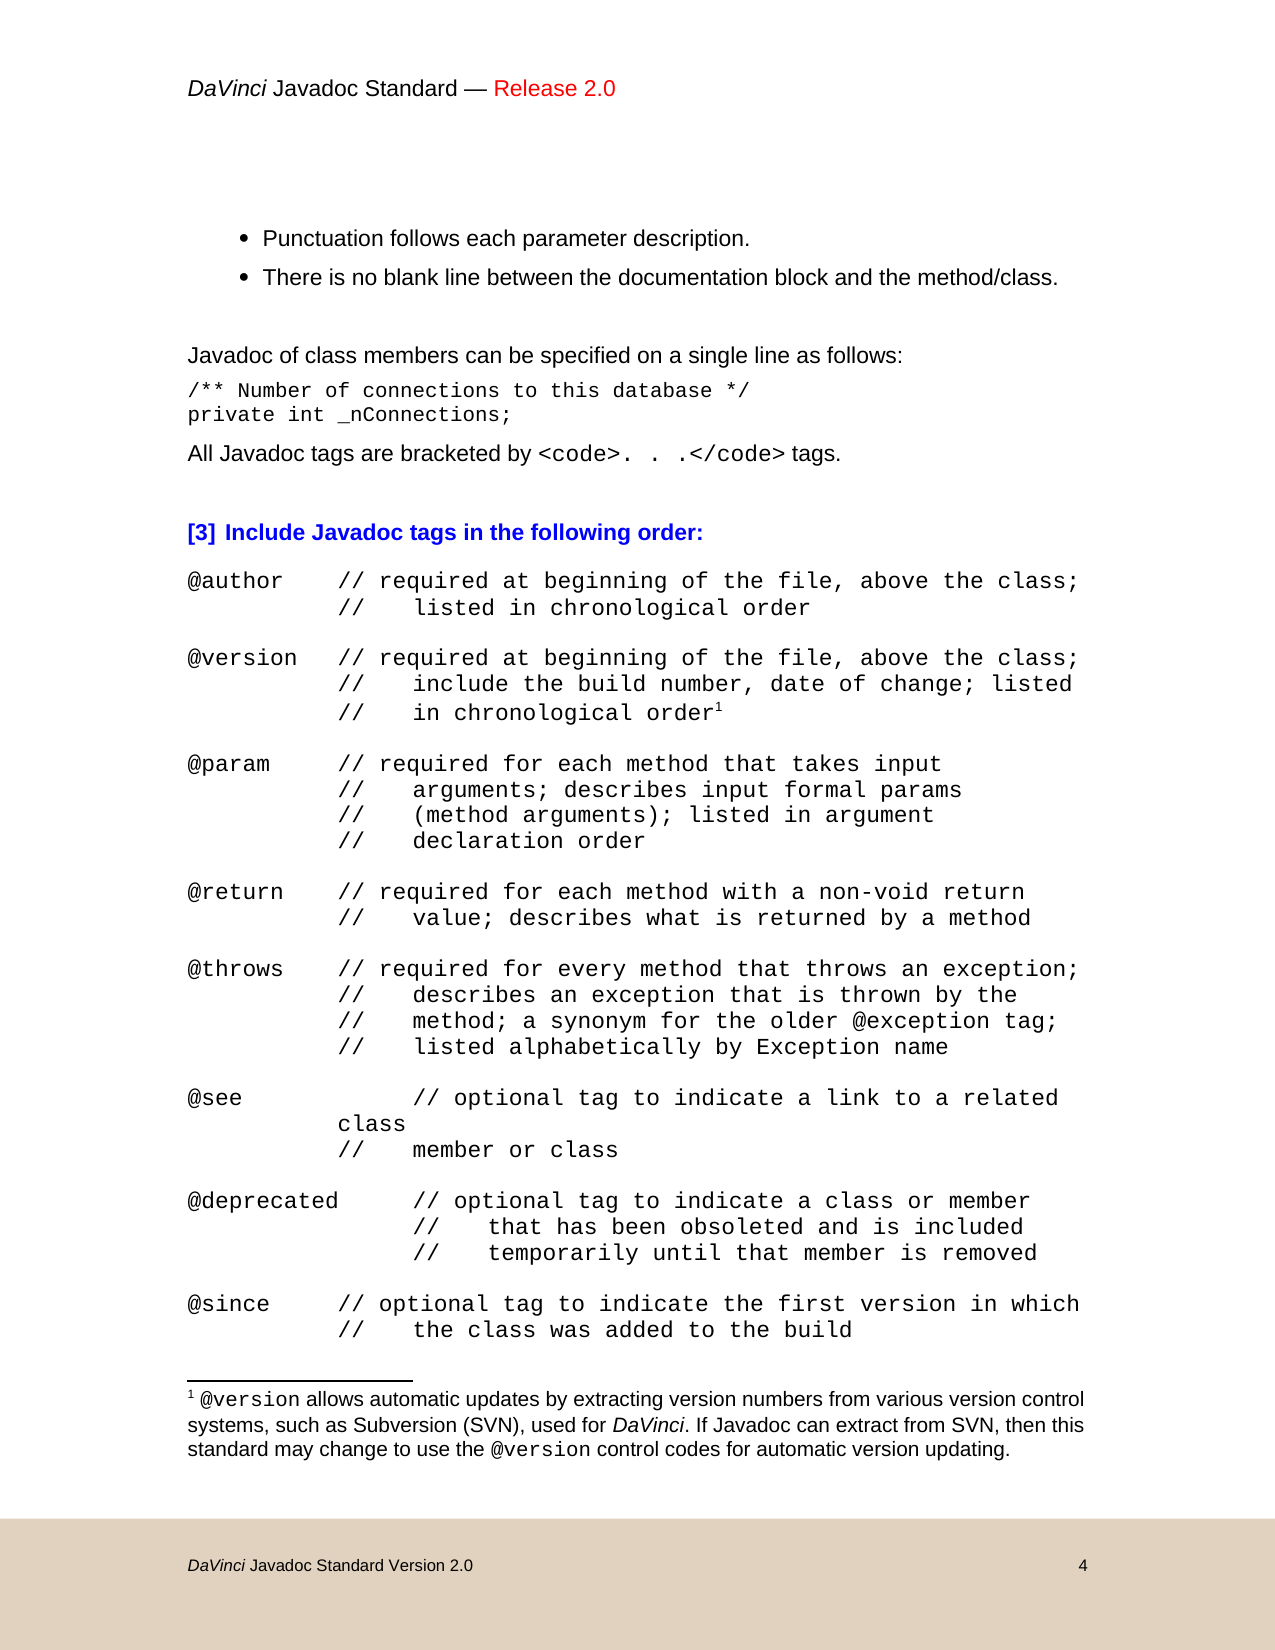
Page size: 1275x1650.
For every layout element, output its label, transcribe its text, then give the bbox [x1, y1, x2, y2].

text @return // required for each method with a non-void return // value; describes what is returned by a method [187, 881, 1087, 933]
text @version allows automatic updates by extracting version numbers from various version control systems, such as Subversion (SVN), used for DaVinci. If Javadoc can extract from SVN, then this standard may change to use the @version control codes for automatic version updating. [187, 1387, 1087, 1462]
text /** Number of connections to this database */ private int _nConnections; [187, 380, 1087, 428]
text @see // optional tag to indicate a link to a related class // member or class [187, 1086, 1087, 1164]
list There is no blank line between the documentation block and the method/class. [240, 264, 1087, 290]
text @author // required at beginning of the file, above the class; // listed in chronological order [187, 570, 1087, 622]
text @version // required at beginning of the file, above the class; // include the build number, date of change; listed // in chronological order [187, 647, 1087, 727]
text All Javadoc tags are bracketed by <code>. . .</code> tags. [187, 440, 1087, 468]
text @since // optional tag to indicate the first version in which // the class was added to the build [187, 1292, 1087, 1344]
text @deprecated // optional tag to indicate a class or member // that has been obsoleted and is included // temporarily until that member is removed [187, 1189, 1087, 1267]
list Include Javadoc tags in the following order: [187, 518, 1087, 545]
text @throws // required for every method that throws an exception; // describes an exception that is thrown by the // method; a synonym for the older @exception tag; // listed alphabetically by Exception name [187, 958, 1087, 1061]
text @param // required for each method that takes input // arguments; describes input formal params // (method arguments); listed in argument // declaration order [187, 752, 1087, 856]
text Javadoc of class members can be specified on a single line as follows: [187, 342, 1087, 368]
list Punctuation follows each parameter description. [240, 225, 1087, 251]
